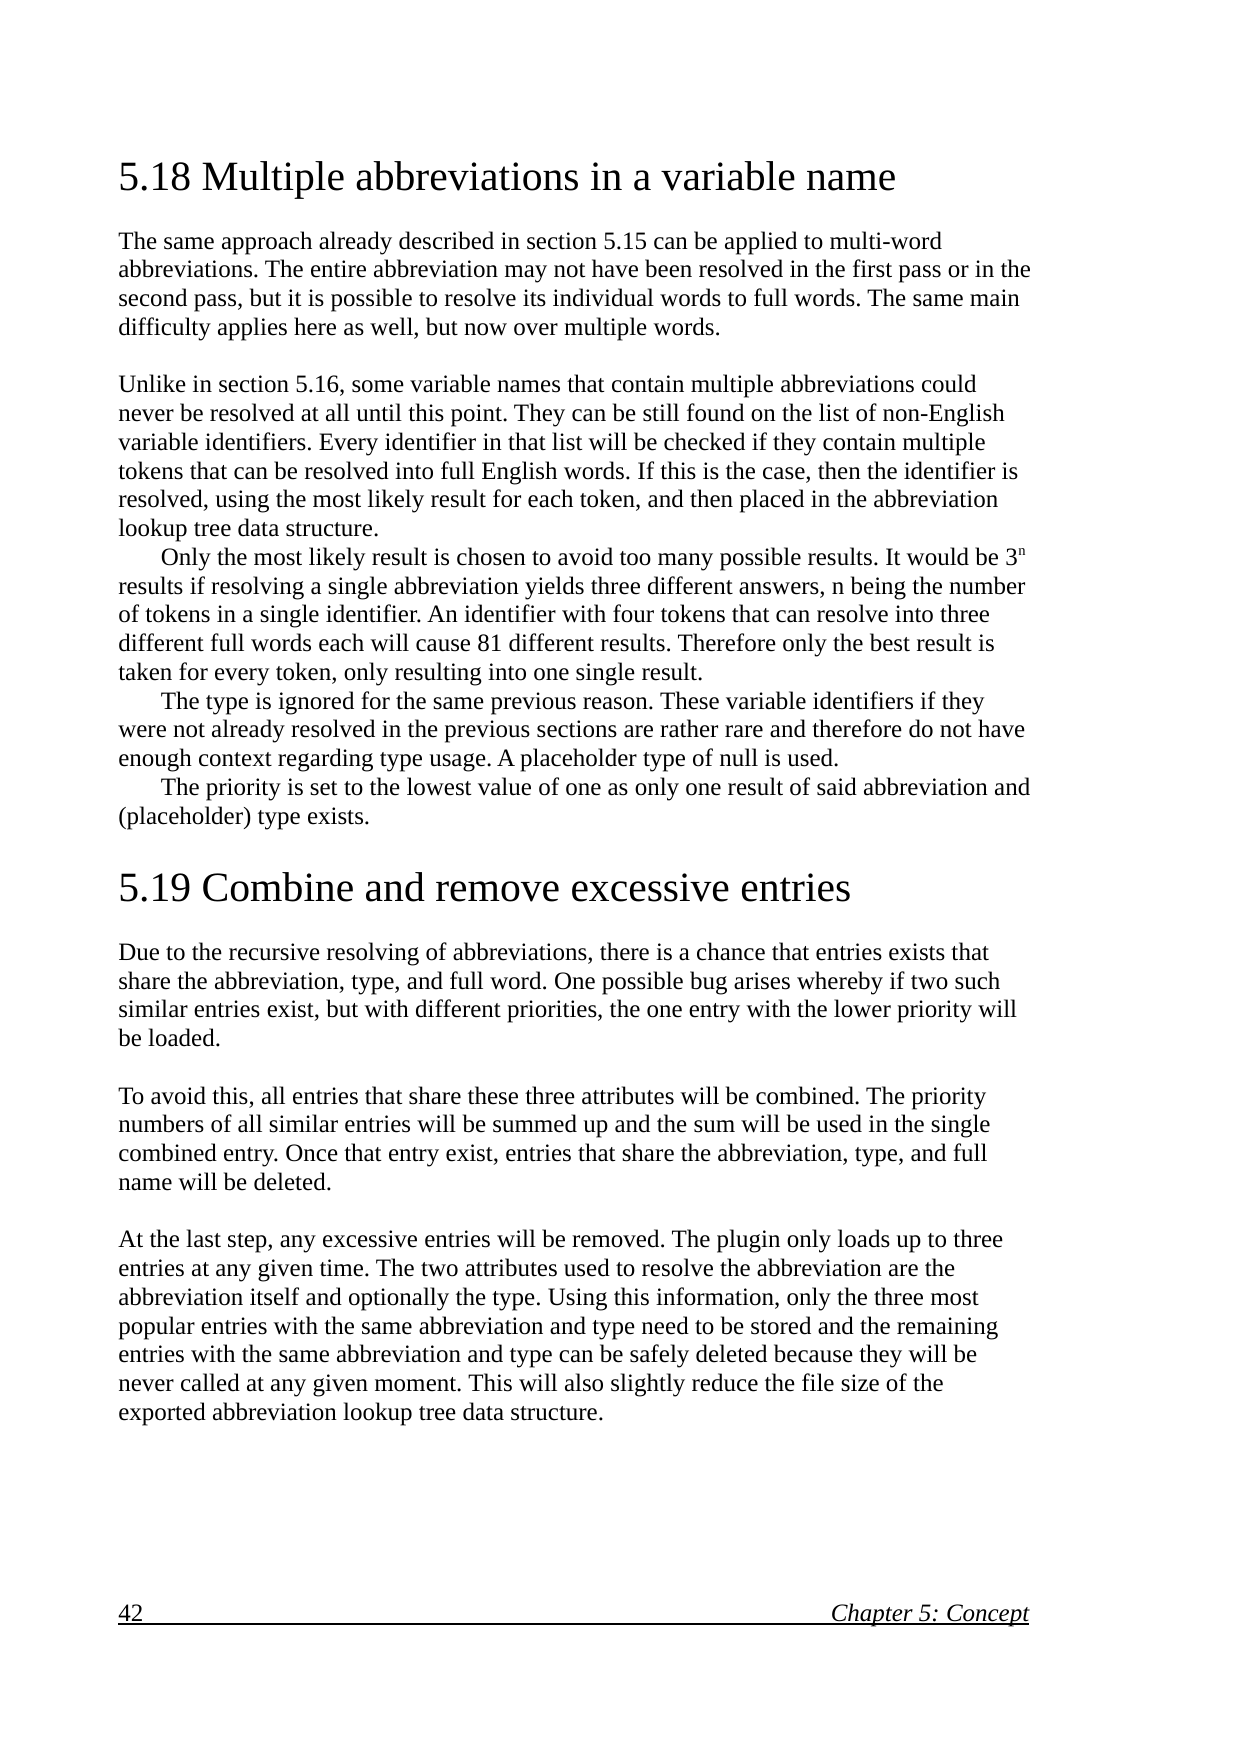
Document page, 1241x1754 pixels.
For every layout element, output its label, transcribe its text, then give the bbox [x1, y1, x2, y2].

text 42 Chapter 5: Concept [118, 1598, 1033, 1627]
text The type is ignored for the same previous reason. These variable identifiers if they were not already resolved in the previous sections are rather rare and therefore do not have enough context regarding type usage. A placeholder type of null is used. [118, 686, 1033, 772]
text At the last step, any excessive entries will be removed. The plugin only loads up to three entries at any given time. The two attributes used to resolve the abbreviation are the abbreviation itself and optionally the type. Using this information, only the three most popular entries with the same abbreviation and type need to be stored and the remaining entries with the same abbreviation and type can be safely deleted because they will be never called at any given moment. This will also slightly reduce the file size of the exported abbreviation lookup tree data structure. [118, 1224, 1033, 1426]
text To avoid this, all entries that share these three attributes will be combined. The priority numbers of all similar entries will be summed up and the sum will be used in the single combined entry. Once that entry exist, entries that share the abbreviation, type, and full name will be deleted. [118, 1081, 1033, 1196]
subtitle 5.19 Combine and remove excessive entries [118, 862, 1033, 910]
text Due to the recursive resolving of abbreviations, there is a chance that entries exists that share the abbreviation, type, and full word. One possible bug arises whereby if two such similar entries exist, but with different priorities, the one entry with the lower priority will be loaded. [118, 937, 1033, 1052]
text The priority is set to the lowest value of one as only one result of said abbreviation and (placeholder) type exists. [118, 772, 1033, 829]
text Only the most likely result is chosen to avoid too many possible results. It would be 3n results if resolving a single abbreviation yields three different answers, n being the number of tokens in a single identifier. An identifier with four tokens that can resolve into three different full words each will cause 81 different results. Therefore only the best result is taken for every token, only resulting into one single result. [118, 542, 1033, 686]
subtitle 5.18 Multiple abbreviations in a variable name [118, 151, 1033, 199]
text The same approach already described in section 5.15 can be applied to multi-word abbreviations. The entire abbreviation may not have been resolved in the first pass or in the second pass, but it is possible to resolve its individual words to full words. The same main difficulty applies here as well, but now over multiple words. [118, 226, 1033, 341]
text Unlike in section 5.16, some variable names that contain multiple abbreviations could never be resolved at all until this point. They can be still found on the list of non-English variable identifiers. Every identifier in that list will be checked if they contain multiple tokens that can be resolved into full English words. If this is the case, then the identifier is resolved, using the most likely result for each token, and then placed in the abbreviation lookup tree data structure. [118, 369, 1033, 542]
